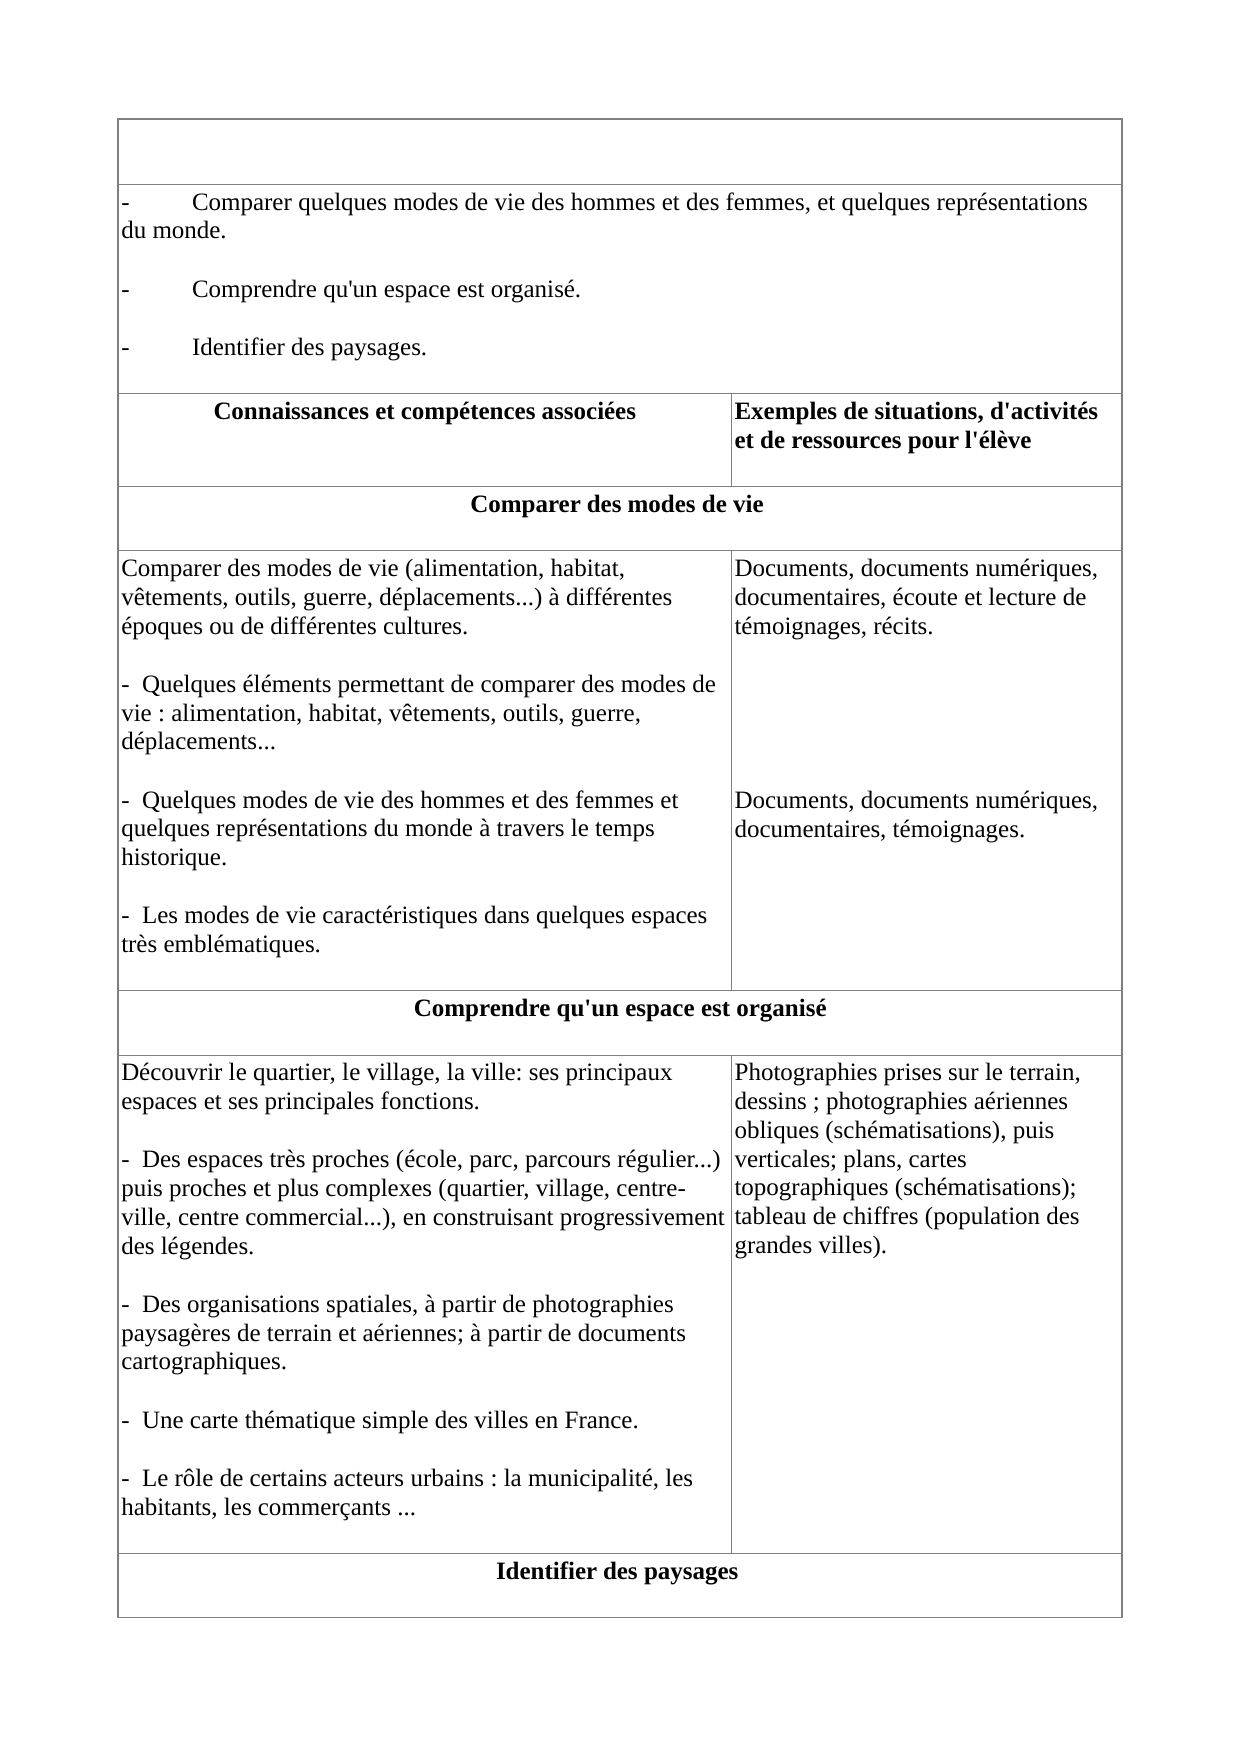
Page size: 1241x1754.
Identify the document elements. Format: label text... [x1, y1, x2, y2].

table_cell Photographies prises sur le terrain, dessins ; photographies aériennes obliques (schématisations), puis verticales; plans, cartes topographiques (schématisations); tableau de chiffres (population des grandes villes). [732, 1056, 1121, 1553]
table_cell Identifier des paysages [119, 1554, 1121, 1617]
table_cell Découvrir le quartier, le village, la ville: ses principaux espaces et ses principales fonctions. - Des espaces très proches (école, parc, parcours régulier...) puis proches et plus complexes (quartier, village, centre-ville, centre commercial...), en construisant progressivement des légendes. - Des organisations spatiales, à partir de photographies paysagères de terrain et aériennes; à partir de documents cartographiques. - Une carte thématique simple des villes en France. - Le rôle de certains acteurs urbains : la municipalité, les habitants, les commerçants ... [119, 1056, 731, 1553]
table_cell Comparer des modes de vie [119, 487, 1121, 550]
table_header [119, 120, 1121, 184]
table_cell Comprendre qu'un espace est organisé [119, 991, 1121, 1054]
table_cell Comparer des modes de vie (alimentation, habitat, vêtements, outils, guerre, déplacements...) à différentes époques ou de différentes cultures. - Quelques éléments permettant de comparer des modes de vie : alimentation, habitat, vêtements, outils, guerre, déplacements... - Quelques modes de vie des hommes et des femmes et quelques représentations du monde à travers le temps historique. - Les modes de vie caractéristiques dans quelques espaces très emblématiques. [119, 551, 731, 990]
table_cell Connaissances et compétences associées [119, 394, 731, 486]
table_cell Documents, documents numériques, documentaires, écoute et lecture de témoignages, récits. Documents, documents numériques, documentaires, témoignages. [732, 551, 1121, 990]
table_cell - Comparer quelques modes de vie des hommes et des femmes, et quelques représentations du monde. - Comprendre qu'un espace est organisé. - Identifier des paysages. [119, 185, 1121, 393]
table_cell Exemples de situations, d'activités et de ressources pour l'élève [732, 394, 1121, 486]
